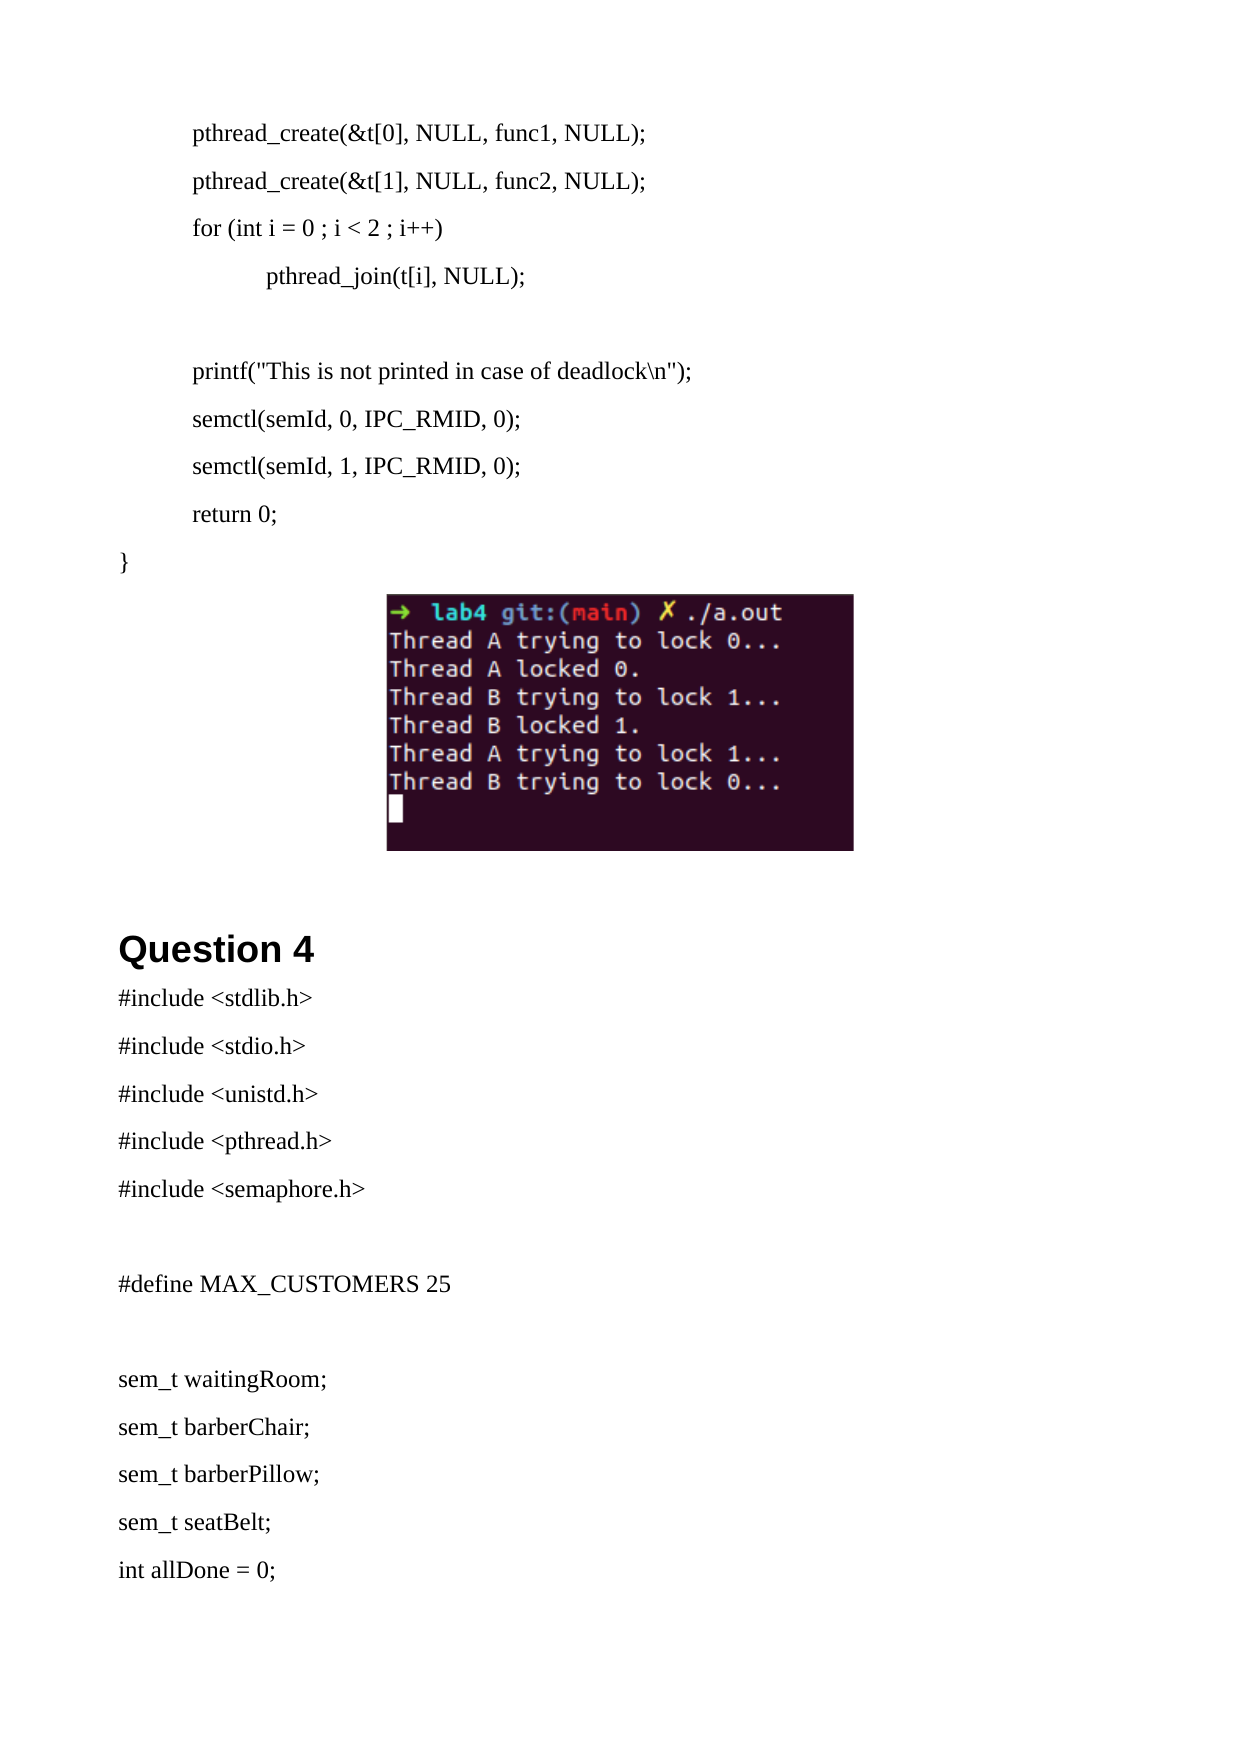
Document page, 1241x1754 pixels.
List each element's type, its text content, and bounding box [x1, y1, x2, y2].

text #include <stdio.h> [118, 1031, 1122, 1060]
text sem_t barberChair; [118, 1412, 1122, 1441]
text pthread_create(&t[1], NULL, func2, NULL); [118, 166, 1122, 194]
text sem_t seatBelt; [118, 1507, 1122, 1536]
text int allDone = 0; [118, 1555, 1122, 1583]
text pthread_create(&t[0], NULL, func1, NULL); [118, 118, 1122, 147]
text #include <unistd.h> [118, 1079, 1122, 1107]
text } [118, 547, 1122, 575]
text semctl(semId, 1, IPC_RMID, 0); [118, 451, 1122, 480]
text return 0; [118, 499, 1122, 528]
text #include <stdlib.h> [118, 983, 1122, 1012]
text semctl(semId, 0, IPC_RMID, 0); [118, 404, 1122, 432]
text sem_t waitingRoom; [118, 1364, 1122, 1393]
picture [386, 594, 854, 851]
text #include <pthread.h> [118, 1126, 1122, 1155]
text #include <semaphore.h> [118, 1174, 1122, 1203]
subtitle Question 4 [118, 927, 1122, 971]
text #define MAX_CUSTOMERS 25 [118, 1269, 1122, 1298]
text printf("This is not printed in case of deadlock\n"); [118, 356, 1122, 385]
text for (int i = 0 ; i < 2 ; i++) [118, 213, 1122, 242]
text sem_t barberPillow; [118, 1459, 1122, 1488]
text pthread_join(t[i], NULL); [118, 261, 1122, 290]
